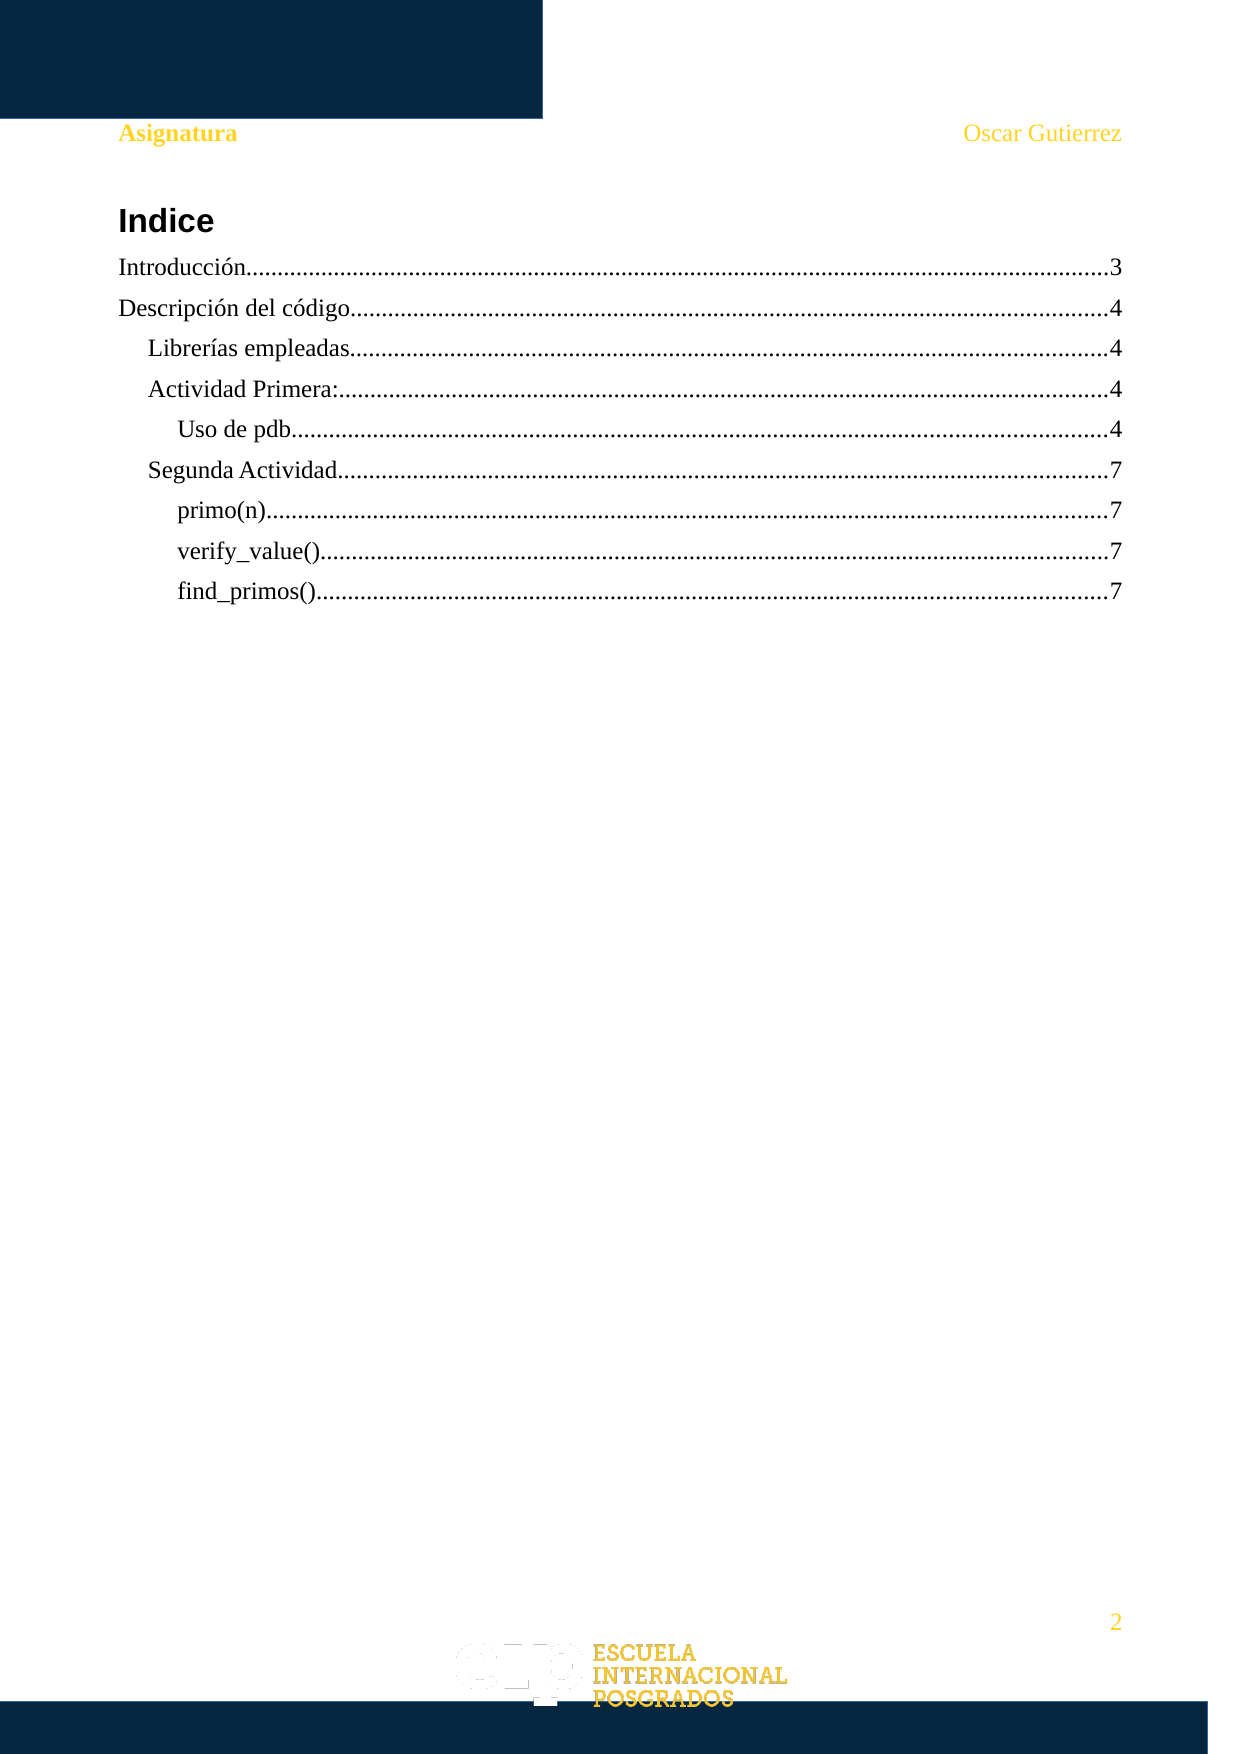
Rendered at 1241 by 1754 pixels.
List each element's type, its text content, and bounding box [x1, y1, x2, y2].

picture [452, 1614, 788, 1712]
subtitle Indice [118, 201, 1122, 240]
text Segunda Actividad 7 [148, 455, 1122, 484]
text find_primos() 7 [177, 576, 1122, 605]
text Uso de pdb 4 [177, 414, 1122, 443]
text primo(n) 7 [177, 495, 1122, 524]
text verify_value() 7 [177, 536, 1122, 565]
text Descripción del código 4 [118, 293, 1122, 322]
text Librerías empleadas 4 [148, 333, 1122, 362]
text Introducción 3 [118, 252, 1122, 281]
text Actividad Primera: 4 [148, 374, 1122, 403]
